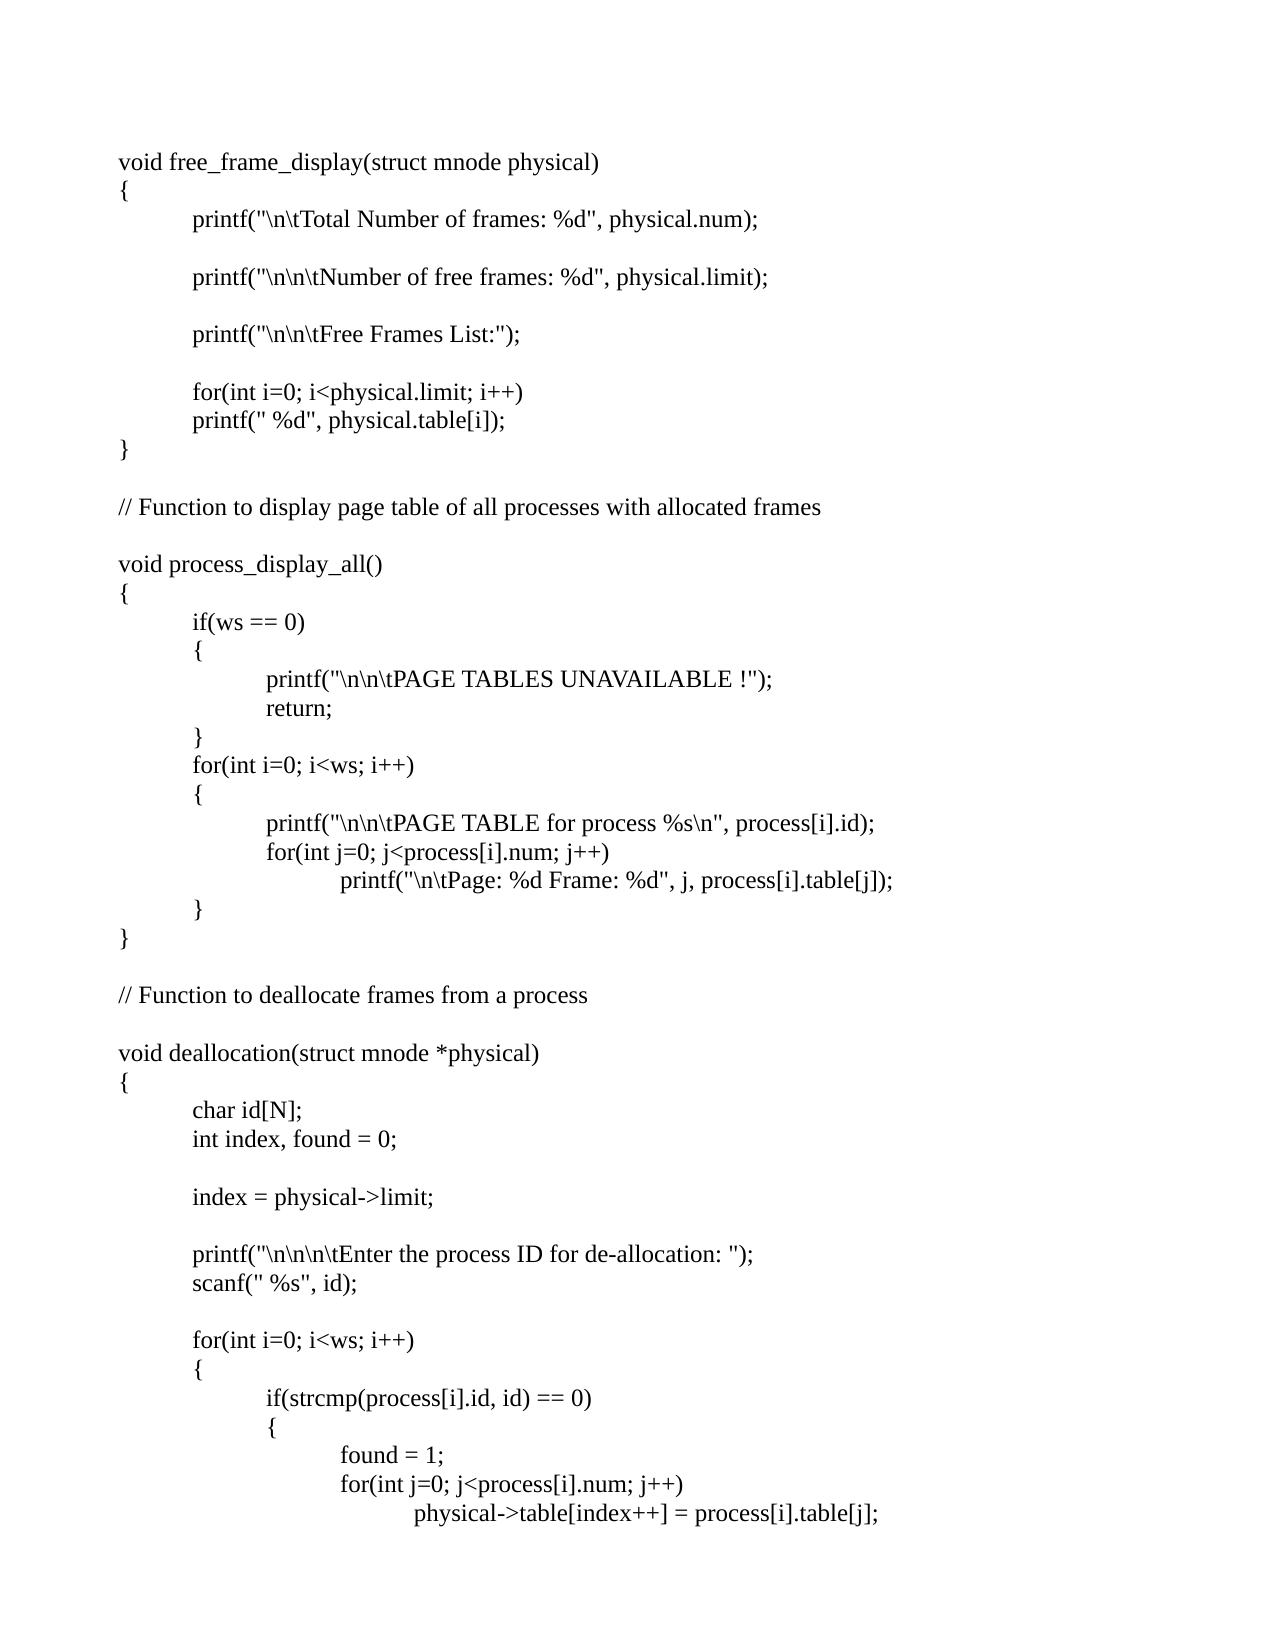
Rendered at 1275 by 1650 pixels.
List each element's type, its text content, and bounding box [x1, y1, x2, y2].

text physical->table[index++] = process[i].table[j]; [118, 1498, 1157, 1527]
text // Function to deallocate frames from a process [118, 981, 1157, 1009]
text printf("\n\tTotal Number of frames: %d", physical.num); [118, 204, 1157, 233]
text scanf(" %s", id); [118, 1268, 1157, 1297]
text if(strcmp(process[i].id, id) == 0) [118, 1383, 1157, 1412]
text printf("\n\tPage: %d Frame: %d", j, process[i].table[j]); [118, 866, 1157, 894]
text for(int j=0; j<process[i].num; j++) [118, 1469, 1157, 1498]
text { [118, 636, 1157, 664]
text printf("\n\n\tPAGE TABLES UNAVAILABLE !"); [118, 664, 1157, 693]
text printf("\n\n\n\tEnter the process ID for de-allocation: "); [118, 1239, 1157, 1268]
text for(int i=0; i<physical.limit; i++) [118, 377, 1157, 406]
text for(int j=0; j<process[i].num; j++) [118, 837, 1157, 866]
text { [118, 1354, 1157, 1383]
text // Function to display page table of all processes with allocated frames [118, 492, 1157, 521]
text found = 1; [118, 1441, 1157, 1469]
text void deallocation(struct mnode *physical) [118, 1038, 1157, 1067]
text printf("\n\n\tFree Frames List:"); [118, 319, 1157, 348]
text } [118, 894, 1157, 923]
text { [118, 1412, 1157, 1441]
text printf("\n\n\tPAGE TABLE for process %s\n", process[i].id); [118, 808, 1157, 837]
text return; [118, 693, 1157, 722]
text char id[N]; [118, 1096, 1157, 1124]
text } [118, 923, 1157, 952]
text int index, found = 0; [118, 1124, 1157, 1153]
text } [118, 434, 1157, 463]
text { [118, 176, 1157, 204]
text for(int i=0; i<ws; i++) [118, 1326, 1157, 1354]
text } [118, 722, 1157, 751]
text index = physical->limit; [118, 1182, 1157, 1211]
text printf("\n\n\tNumber of free frames: %d", physical.limit); [118, 262, 1157, 291]
text { [118, 578, 1157, 607]
text for(int i=0; i<ws; i++) [118, 751, 1157, 779]
text if(ws == 0) [118, 607, 1157, 636]
text void free_frame_display(struct mnode physical) [118, 147, 1157, 176]
text printf(" %d", physical.table[i]); [118, 406, 1157, 434]
text void process_display_all() [118, 549, 1157, 578]
text { [118, 1067, 1157, 1096]
text { [118, 779, 1157, 808]
